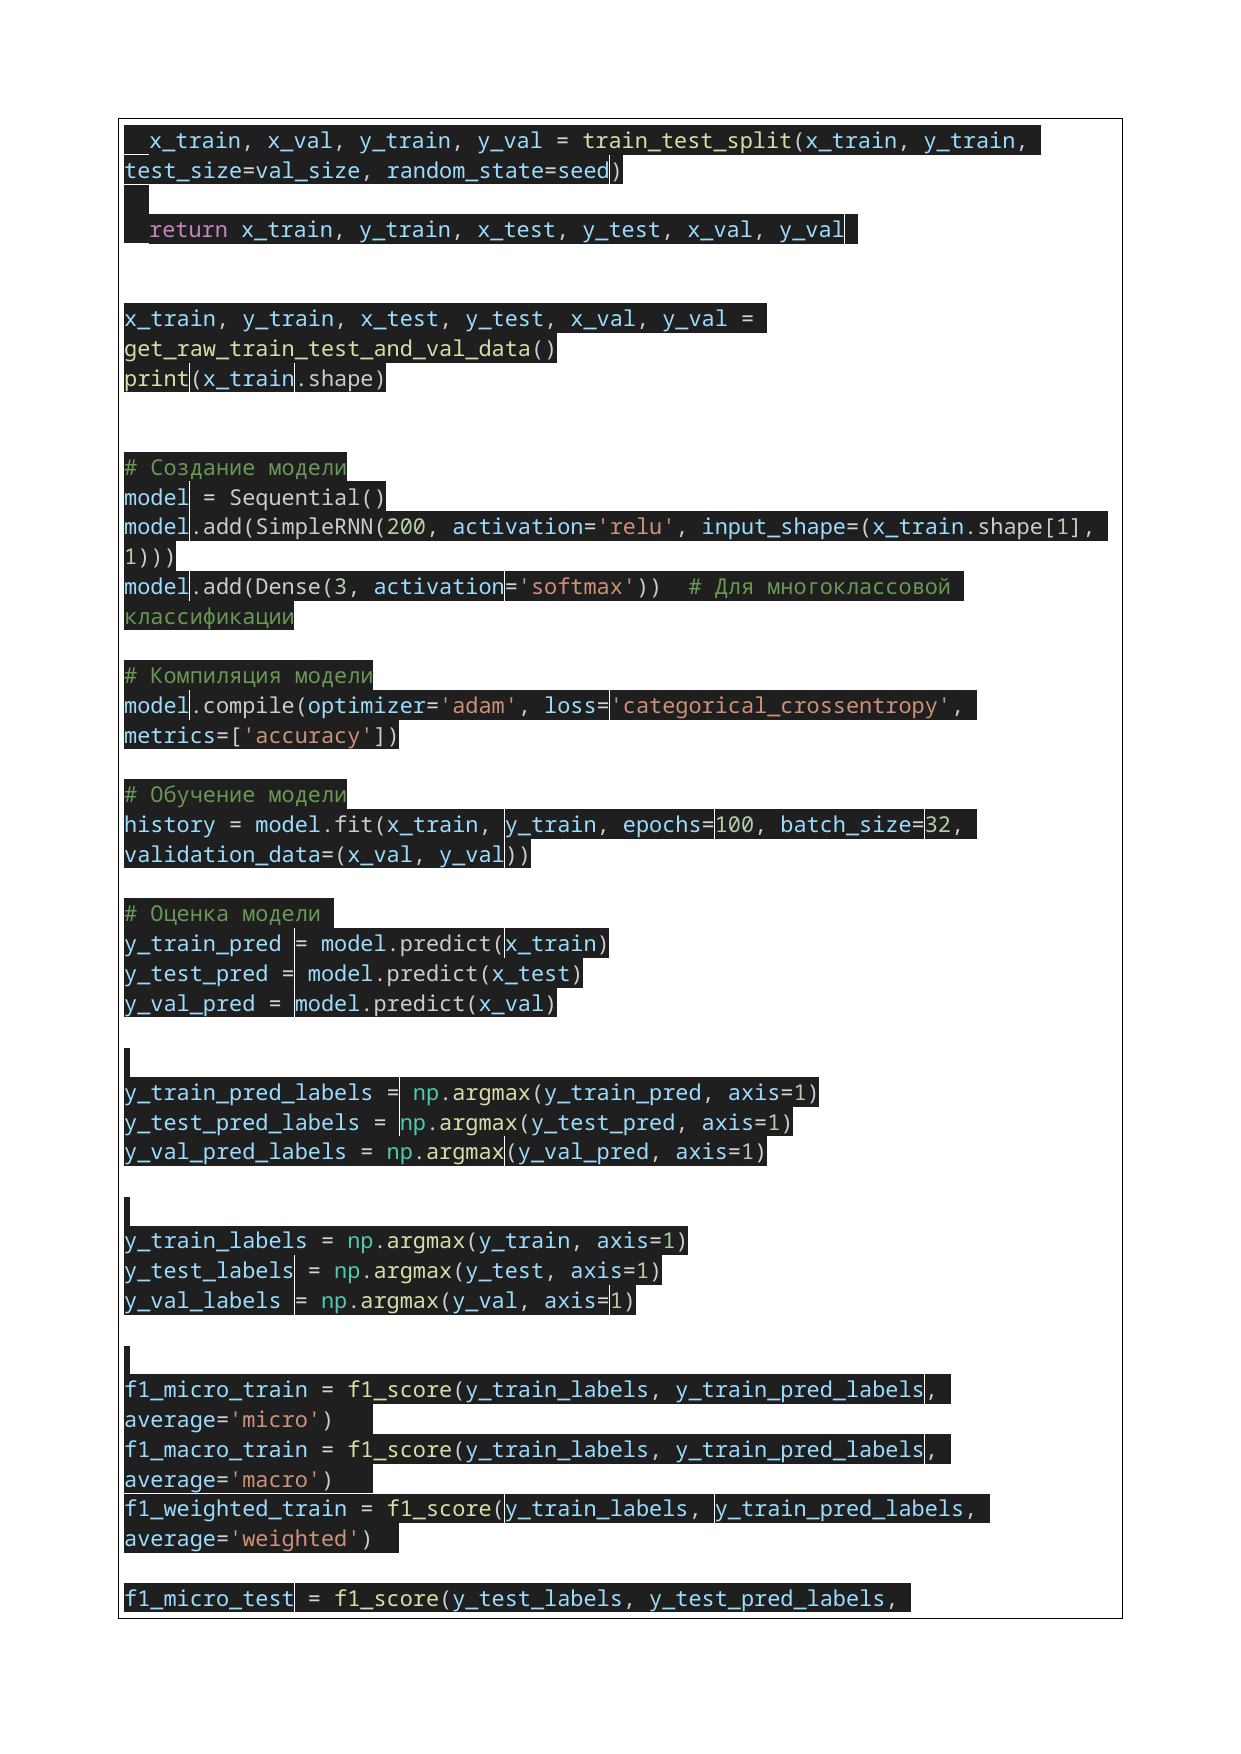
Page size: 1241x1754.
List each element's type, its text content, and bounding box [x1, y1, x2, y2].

table_header x_train, x_val, y_train, y_val = train_test_split(x_train, y_train, test_size=val_size, random_state=seed) return x_train, y_train, x_test, y_test, x_val, y_val x_train, y_train, x_test, y_test, x_val, y_val = get_raw_train_test_and_val_data() print(x_train.shape) # Создание модели model = Sequential() model.add(SimpleRNN(200, activation='relu', input_shape=(x_train.shape[1], 1))) model.add(Dense(3, activation='softmax')) # Для многоклассовой классификации # Компиляция модели model.compile(optimizer='adam', loss='categorical_crossentropy', metrics=['accuracy']) # Обучение модели history = model.fit(x_train, y_train, epochs=100, batch_size=32, validation_data=(x_val, y_val)) # Оценка модели y_train_pred = model.predict(x_train) y_test_pred = model.predict(x_test) y_val_pred = model.predict(x_val) y_train_pred_labels = np.argmax(y_train_pred, axis=1) y_test_pred_labels = np.argmax(y_test_pred, axis=1) y_val_pred_labels = np.argmax(y_val_pred, axis=1) y_train_labels = np.argmax(y_train, axis=1) y_test_labels = np.argmax(y_test, axis=1) y_val_labels = np.argmax(y_val, axis=1) f1_micro_train = f1_score(y_train_labels, y_train_pred_labels, average='micro') f1_macro_train = f1_score(y_train_labels, y_train_pred_labels, average='macro') f1_weighted_train = f1_score(y_train_labels, y_train_pred_labels, average='weighted') f1_micro_test = f1_score(y_test_labels, y_test_pred_labels, [119, 119, 1122, 1618]
